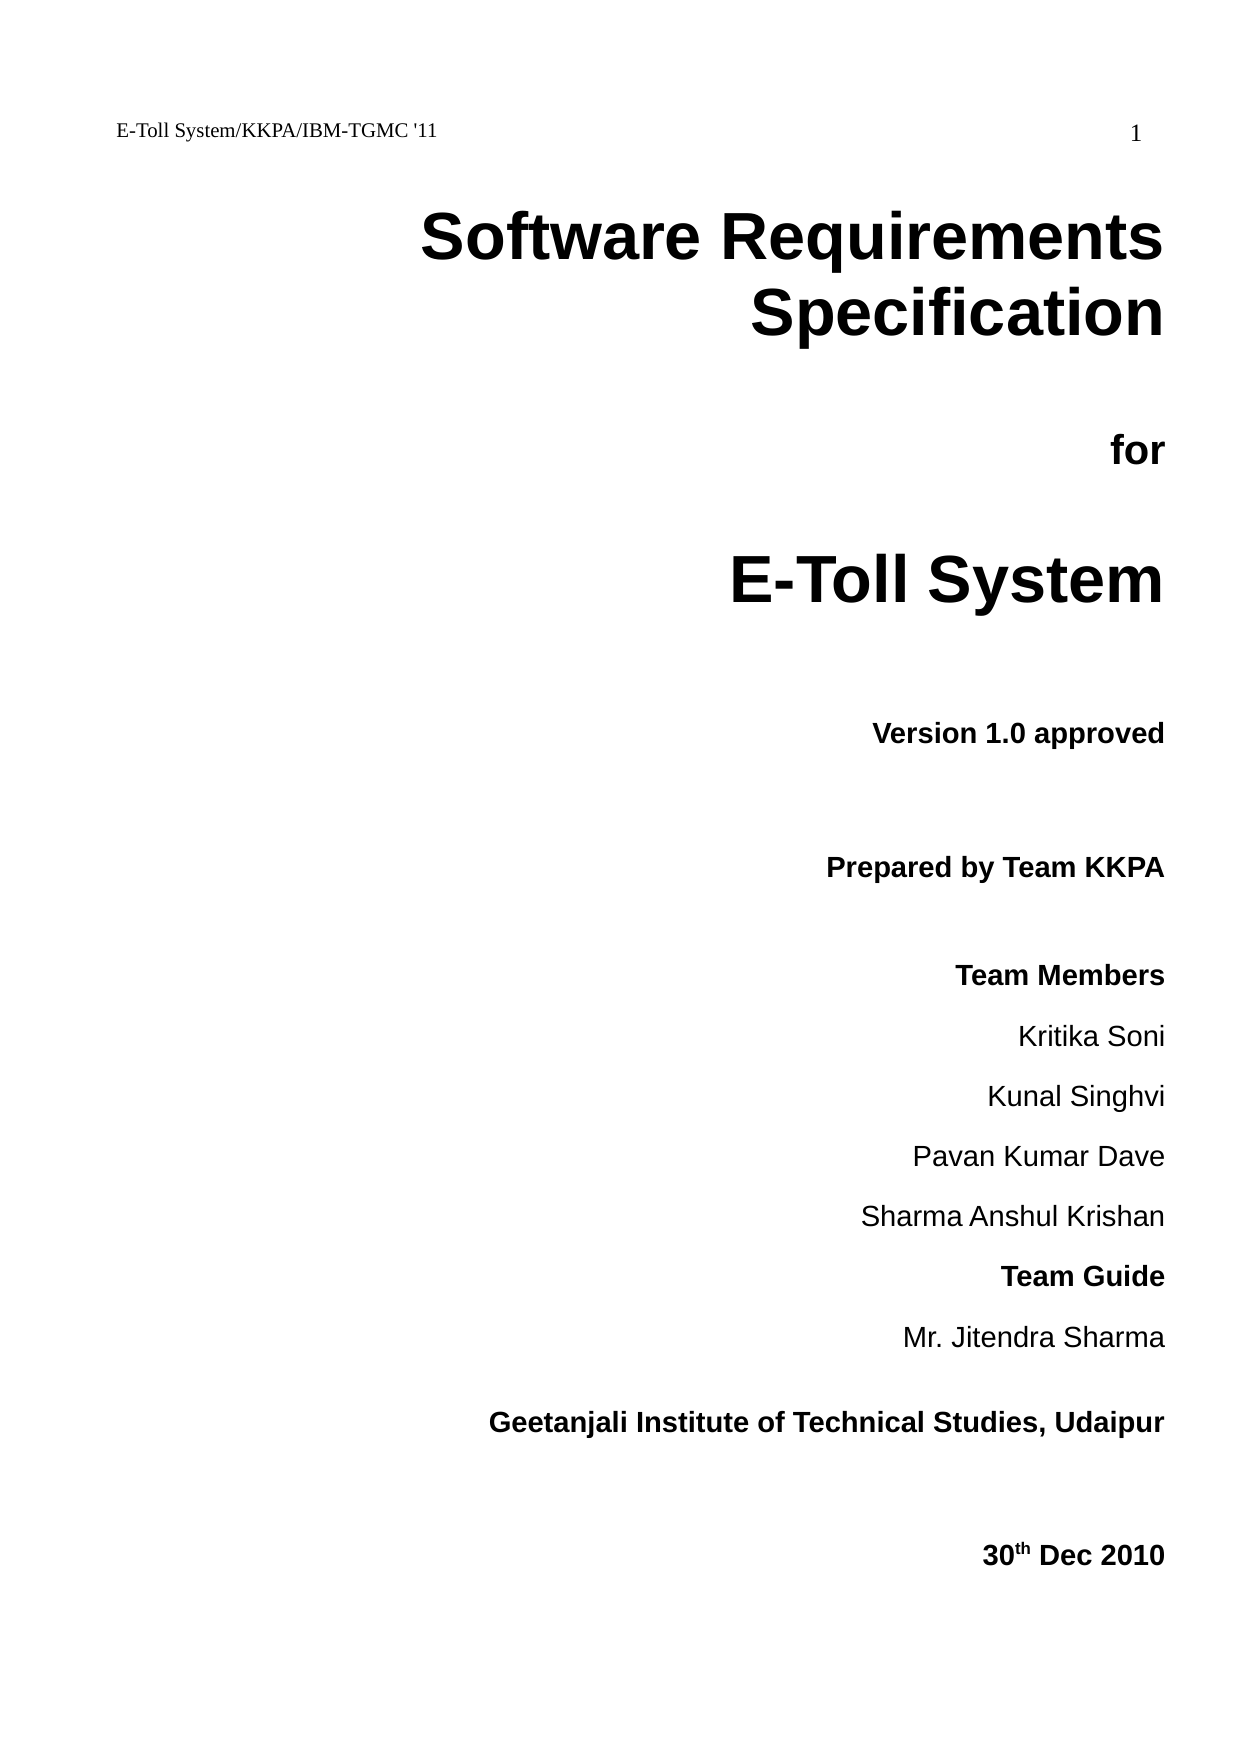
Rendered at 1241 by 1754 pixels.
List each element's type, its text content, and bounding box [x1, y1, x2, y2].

title Software Requirements Specification [119, 197, 1165, 350]
title E-Toll System [119, 539, 1165, 616]
text Geetanjali Institute of Technical Studies, Udaipur [119, 1405, 1165, 1438]
text Kunal Singhvi [119, 1079, 1165, 1112]
text Team Members [119, 958, 1165, 992]
text Sharma Anshul Krishan [119, 1199, 1165, 1233]
text Kritika Soni [119, 1018, 1165, 1052]
text Version 1.0 approved [119, 716, 1165, 750]
text Pavan Kumar Dave [119, 1139, 1165, 1172]
text Team Guide [119, 1259, 1165, 1293]
text 30th Dec 2010 [119, 1538, 1165, 1572]
text Prepared by Team KKPA [119, 850, 1165, 883]
text Mr. Jitendra Sharma [119, 1319, 1165, 1353]
title for [119, 425, 1165, 473]
